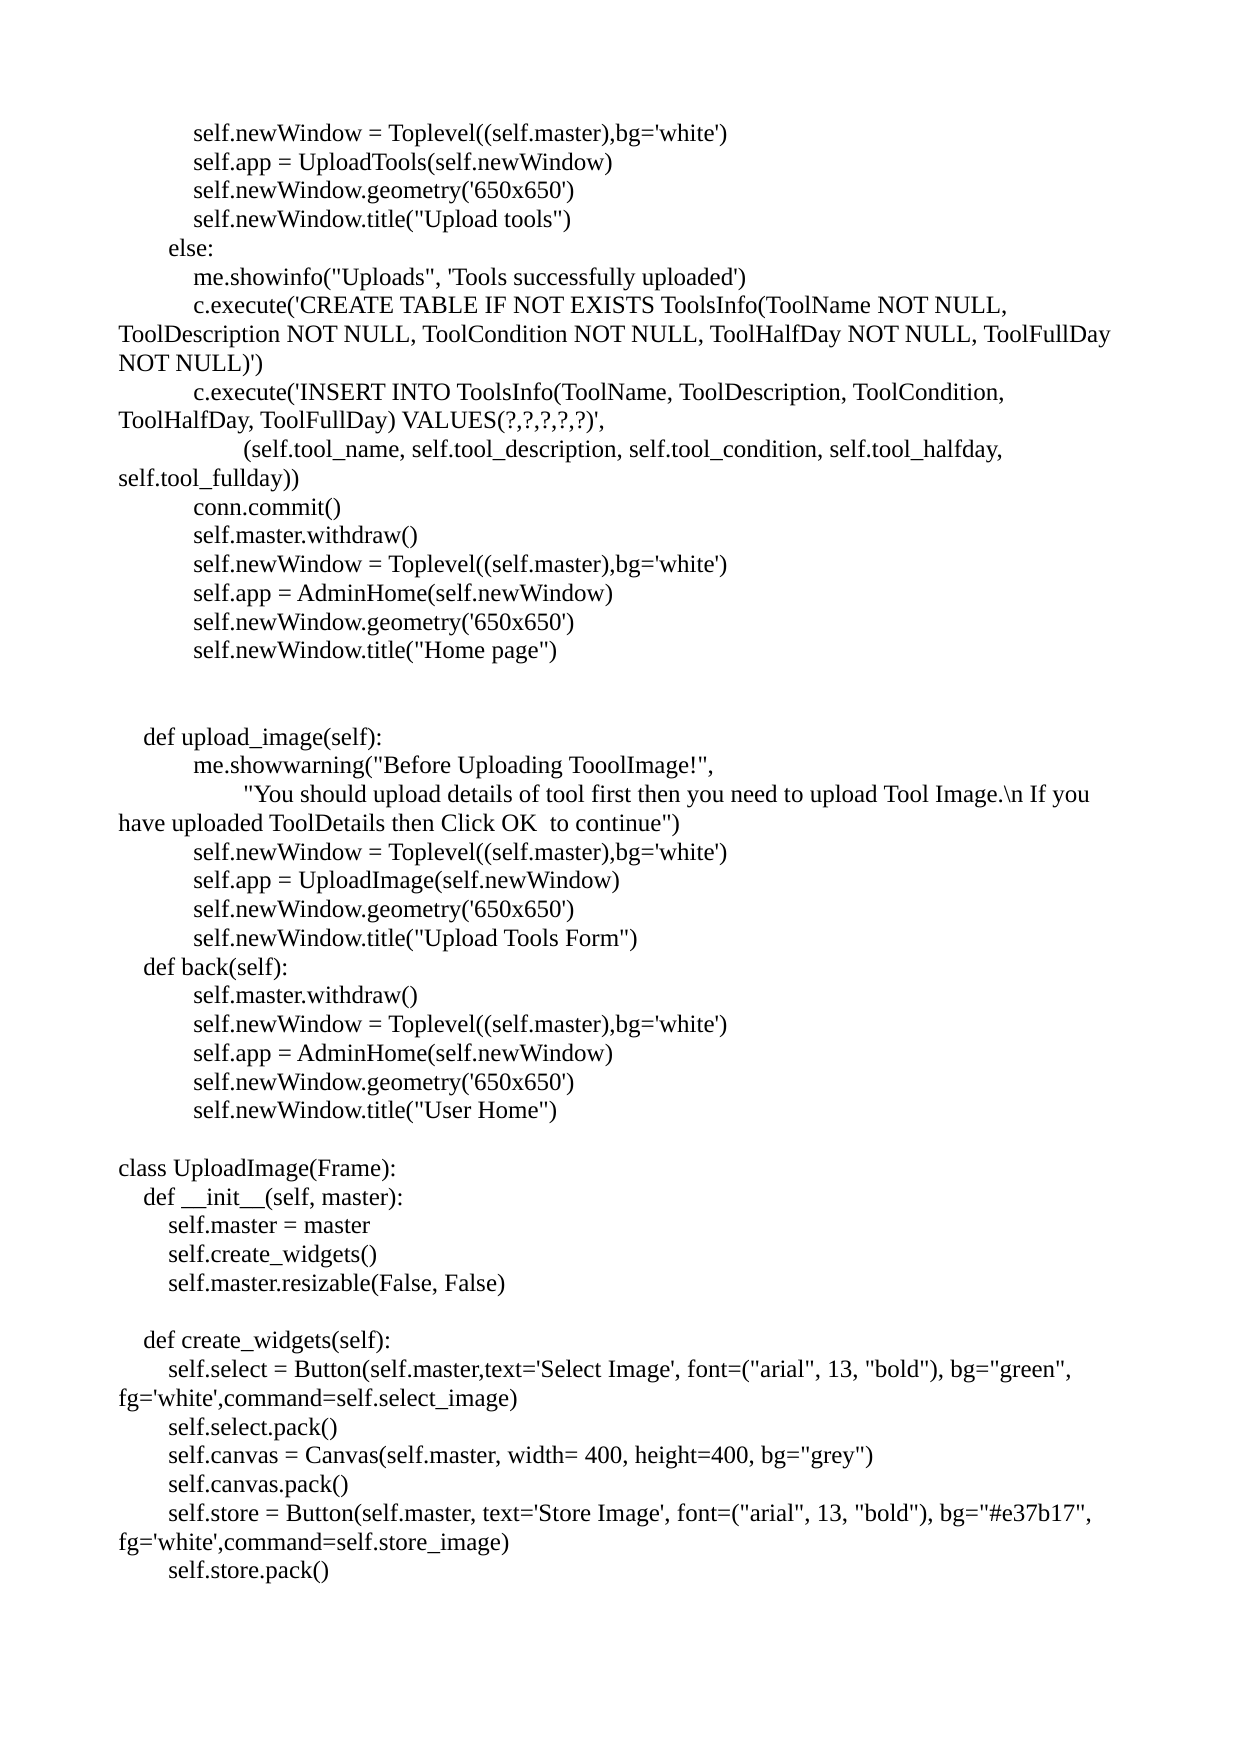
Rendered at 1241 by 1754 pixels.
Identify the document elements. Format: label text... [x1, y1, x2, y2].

text self.create_widgets() [118, 1239, 1122, 1268]
text self.newWindow = Toplevel((self.master),bg='white') [118, 118, 1122, 147]
text class UploadImage(Frame): [118, 1153, 1122, 1182]
text self.app = UploadTools(self.newWindow) [118, 147, 1122, 176]
text c.execute('INSERT INTO ToolsInfo(ToolName, ToolDescription, ToolCondition, ToolHalfDay, ToolFullDay) VALUES(?,?,?,?,?)', [118, 377, 1122, 434]
text else: [118, 233, 1122, 262]
text self.newWindow.title("Upload tools") [118, 204, 1122, 233]
text self.app = AdminHome(self.newWindow) [118, 578, 1122, 607]
text c.execute('CREATE TABLE IF NOT EXISTS ToolsInfo(ToolName NOT NULL, ToolDescription NOT NULL, ToolCondition NOT NULL, ToolHalfDay NOT NULL, ToolFullDay NOT NULL)') [118, 291, 1122, 377]
text self.master.resizable(False, False) [118, 1268, 1122, 1297]
text self.master.withdraw() [118, 981, 1122, 1009]
text self.canvas = Canvas(self.master, width= 400, height=400, bg="grey") [118, 1441, 1122, 1469]
text (self.tool_name, self.tool_description, self.tool_condition, self.tool_halfday, self.tool_fullday)) [118, 434, 1122, 492]
text me.showwarning("Before Uploading TooolImage!", [118, 751, 1122, 779]
text self.select = Button(self.master,text='Select Image', font=("arial", 13, "bold"), bg="green", fg='white',command=self.select_image) [118, 1354, 1122, 1412]
text self.store = Button(self.master, text='Store Image', font=("arial", 13, "bold"), bg="#e37b17", fg='white',command=self.store_image) [118, 1498, 1122, 1556]
text self.newWindow.geometry('650x650') [118, 176, 1122, 204]
text self.app = AdminHome(self.newWindow) [118, 1038, 1122, 1067]
text self.newWindow = Toplevel((self.master),bg='white') [118, 837, 1122, 866]
text self.newWindow.title("Home page") [118, 636, 1122, 664]
text self.newWindow.title("Upload Tools Form") [118, 923, 1122, 952]
text self.newWindow = Toplevel((self.master),bg='white') [118, 549, 1122, 578]
text self.store.pack() [118, 1556, 1122, 1584]
text self.newWindow.geometry('650x650') [118, 607, 1122, 636]
text "You should upload details of tool first then you need to upload Tool Image.\n If you have uploaded ToolDetails then Click OK to continue") [118, 779, 1122, 837]
text self.app = UploadImage(self.newWindow) [118, 866, 1122, 894]
text def create_widgets(self): [118, 1326, 1122, 1354]
text self.select.pack() [118, 1412, 1122, 1441]
text def upload_image(self): [118, 722, 1122, 751]
text def __init__(self, master): [118, 1182, 1122, 1211]
text def back(self): [118, 952, 1122, 981]
text conn.commit() [118, 492, 1122, 521]
text self.newWindow.title("User Home") [118, 1096, 1122, 1124]
text self.master.withdraw() [118, 521, 1122, 549]
text self.master = master [118, 1211, 1122, 1239]
text self.newWindow.geometry('650x650') [118, 894, 1122, 923]
text self.newWindow = Toplevel((self.master),bg='white') [118, 1009, 1122, 1038]
text self.canvas.pack() [118, 1469, 1122, 1498]
text me.showinfo("Uploads", 'Tools successfully uploaded') [118, 262, 1122, 291]
text self.newWindow.geometry('650x650') [118, 1067, 1122, 1096]
